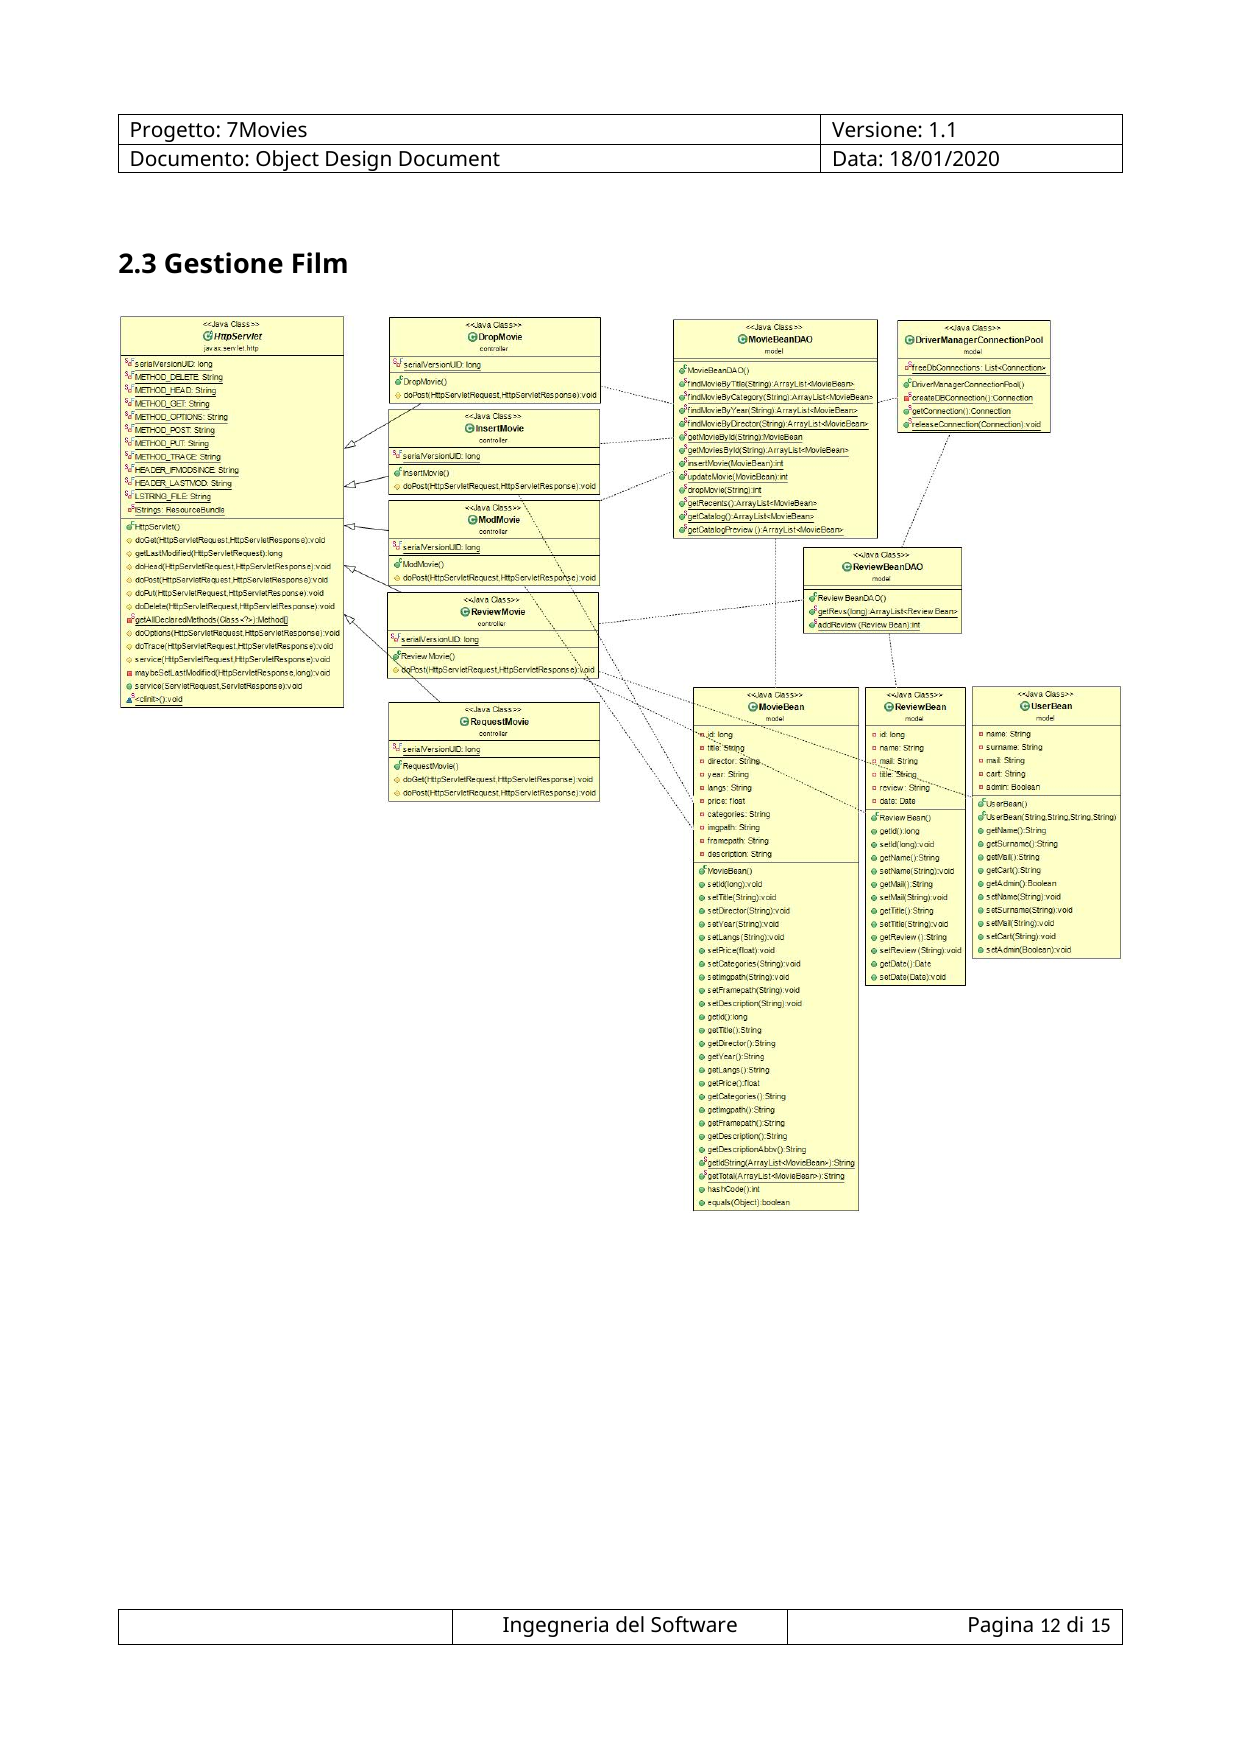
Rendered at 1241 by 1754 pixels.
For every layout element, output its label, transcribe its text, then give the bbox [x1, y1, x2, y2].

text 2.3 Gestione Film [118, 244, 1122, 281]
picture [118, 315, 1123, 1213]
